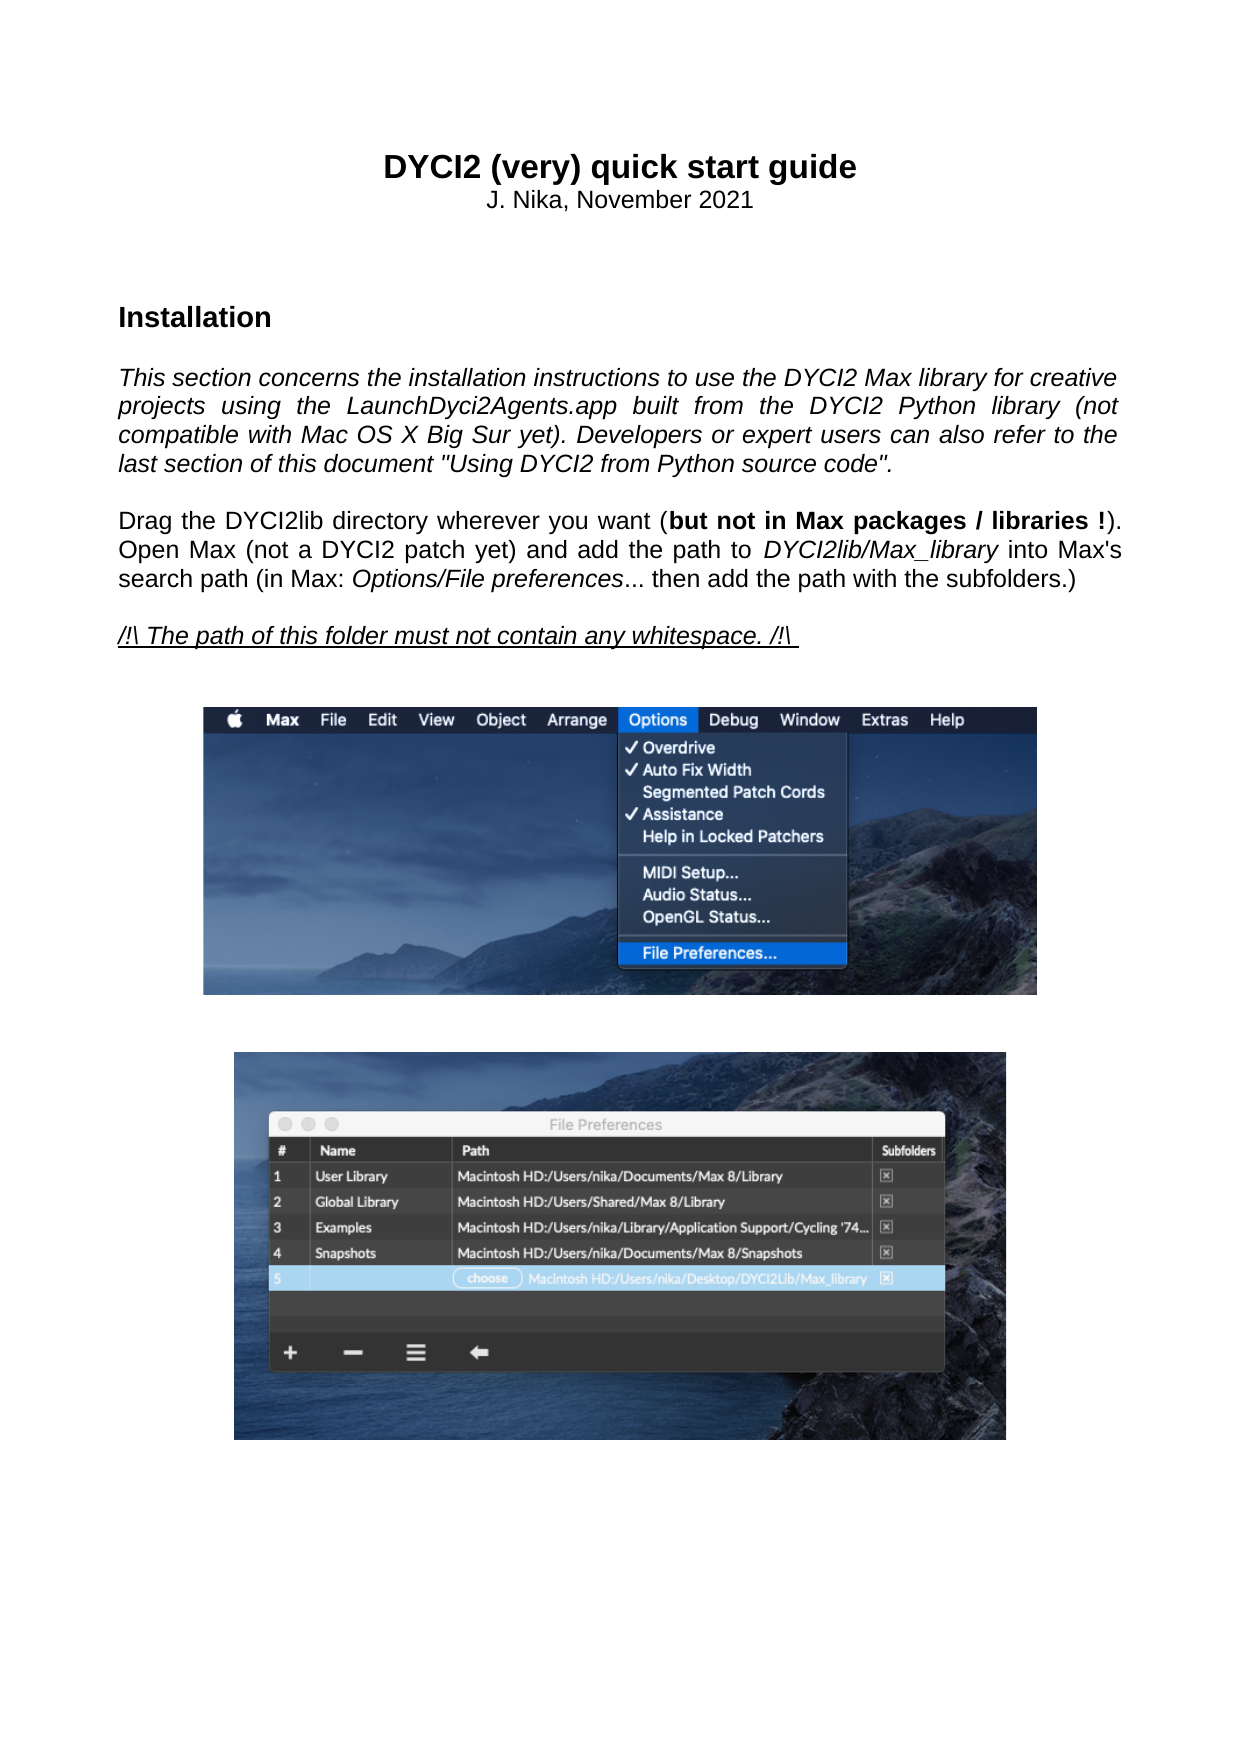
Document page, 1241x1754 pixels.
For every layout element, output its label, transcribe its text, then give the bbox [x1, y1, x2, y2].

text Installation [118, 300, 1122, 334]
picture [203, 707, 1037, 995]
text DYCI2 (very) quick start guide [118, 147, 1122, 185]
picture [234, 1052, 1007, 1440]
text J. Nika, November 2021 [118, 185, 1122, 214]
text /!\ The path of this folder must not contain any whitespace. /!\ [118, 621, 1122, 650]
text This section concerns the installation instructions to use the DYCI2 Max library for creative projects using the LaunchDyci2Agents.app built from the DYCI2 Python library (not compatible with Mac OS X Big Sur yet). Developers or expert users can also refer to the last section of this document "Using DYCI2 from Python source code". [118, 363, 1122, 478]
text Drag the DYCI2lib directory wherever you want (but not in Max packages / libraries !). Open Max (not a DYCI2 patch yet) and add the path to DYCI2lib/Max_library into Max's search path (in Max: Options/File preferences... then add the path with the subfolders.) [118, 506, 1122, 593]
